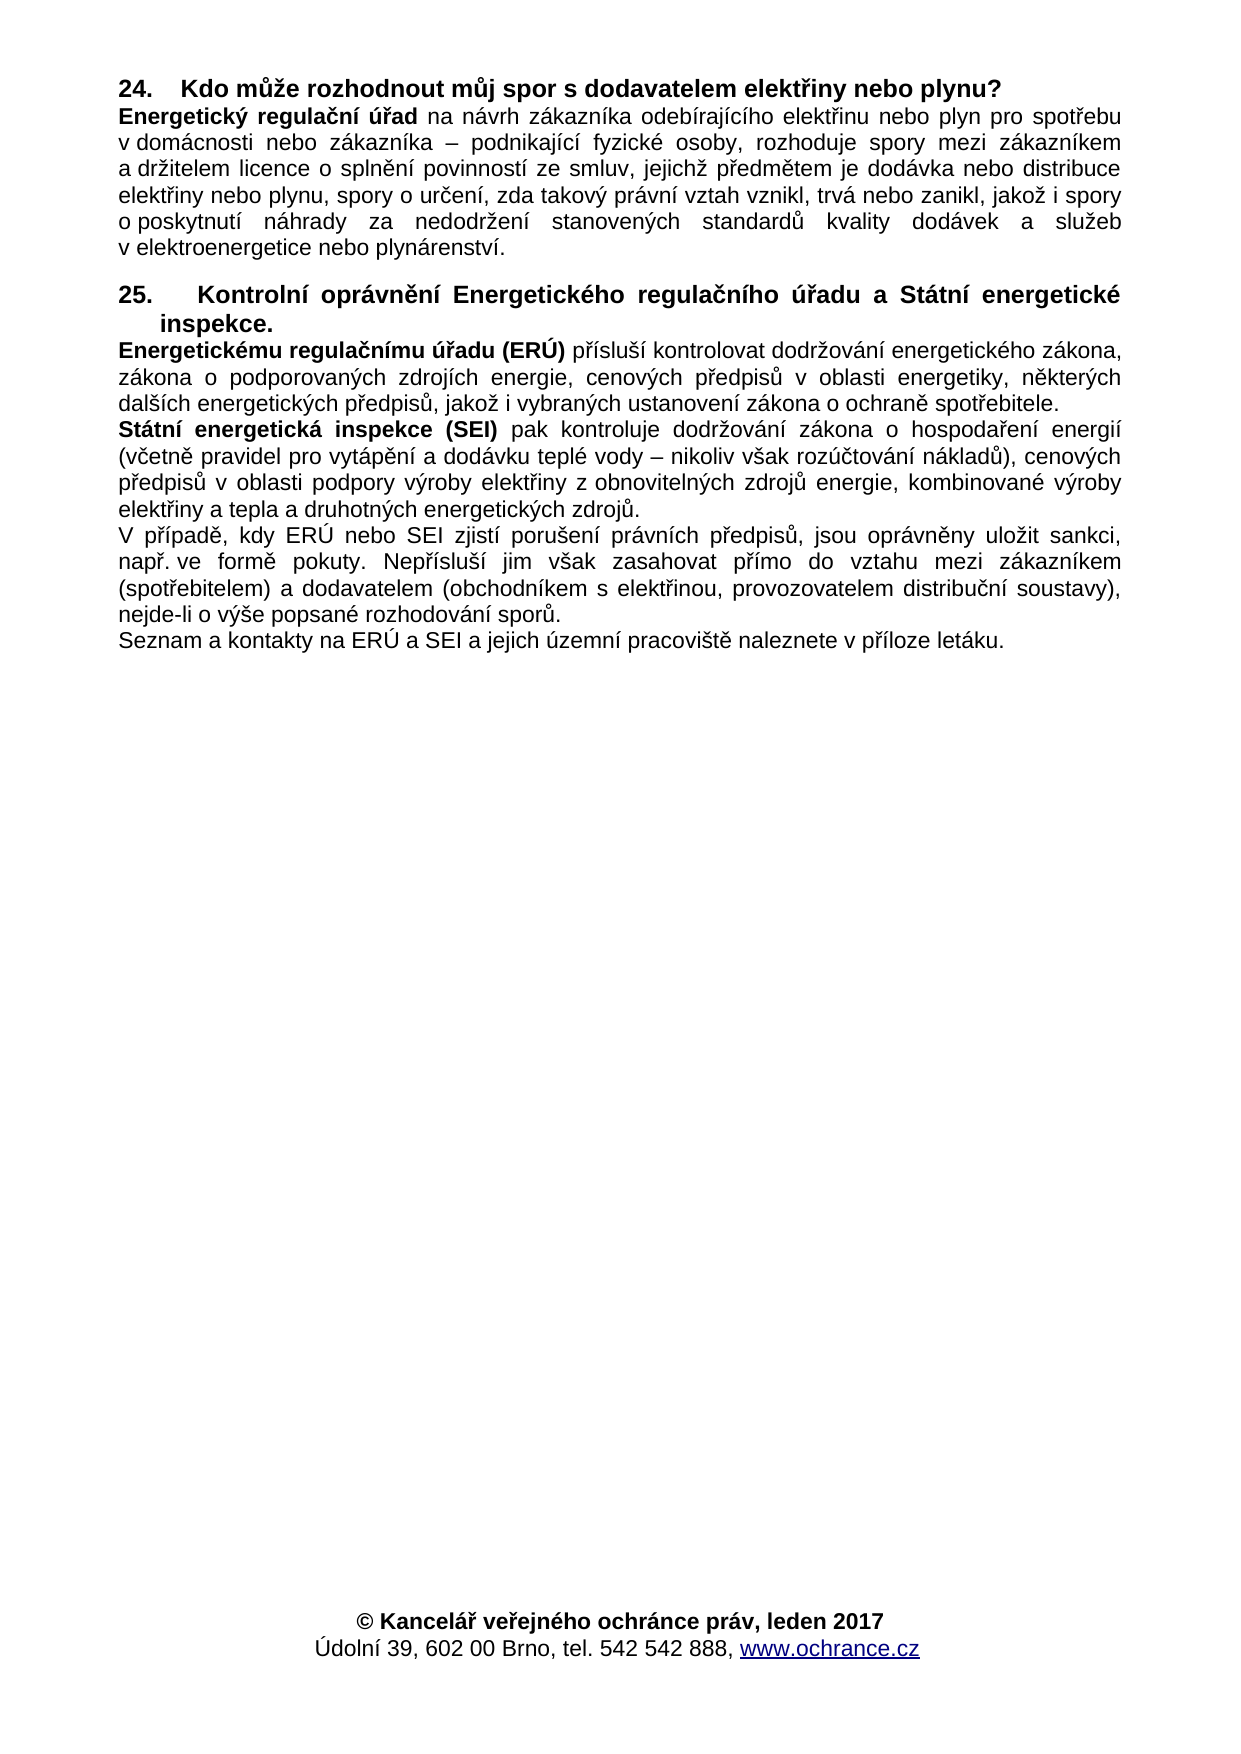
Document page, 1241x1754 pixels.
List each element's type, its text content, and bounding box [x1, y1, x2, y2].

text Seznam a kontakty na ERÚ a SEI a jejich územní pracoviště naleznete v příloze letáku. [118, 627, 1122, 654]
text V případě, kdy ERÚ nebo SEI zjistí porušení právních předpisů, jsou oprávněny uložit sankci, např. ve formě pokuty. Nepřísluší jim však zasahovat přímo do vztahu mezi zákazníkem (spotřebitelem) a dodavatelem (obchodníkem s elektřinou, provozovatelem distribuční soustavy), nejde-li o výše popsané rozhodování sporů. [118, 522, 1122, 627]
text Státní energetická inspekce (SEI) pak kontroluje dodržování zákona o hospodaření energií (včetně pravidel pro vytápění a dodávku teplé vody – nikoliv však rozúčtování nákladů), cenových předpisů v oblasti podpory výroby elektřiny z obnovitelných zdrojů energie, kombinované výroby elektřiny a tepla a druhotných energetických zdrojů. [118, 416, 1122, 522]
list Kontrolní oprávnění Energetického regulačního úřadu a Státní energetické inspekce. [118, 280, 1122, 337]
text Energetickému regulačnímu úřadu (ERÚ) přísluší kontrolovat dodržování energetického zákona, zákona o podporovaných zdrojích energie, cenových předpisů v oblasti energetiky, některých dalších energetických předpisů, jakož i vybraných ustanovení zákona o ochraně spotřebitele. [118, 337, 1122, 416]
text Energetický regulační úřad na návrh zákazníka odebírajícího elektřinu nebo plyn pro spotřebu v domácnosti nebo zákazníka – podnikající fyzické osoby, rozhoduje spory mezi zákazníkem a držitelem licence o splnění povinností ze smluv, jejichž předmětem je dodávka nebo distribuce elektřiny nebo plynu, spory o určení, zda takový právní vztah vznikl, trvá nebo zanikl, jakož i spory o poskytnutí náhrady za nedodržení stanovených standardů kvality dodávek a služeb v elektroenergetice nebo plynárenství. [118, 103, 1122, 261]
list Kdo může rozhodnout můj spor s dodavatelem elektřiny nebo plynu? [118, 74, 1122, 103]
